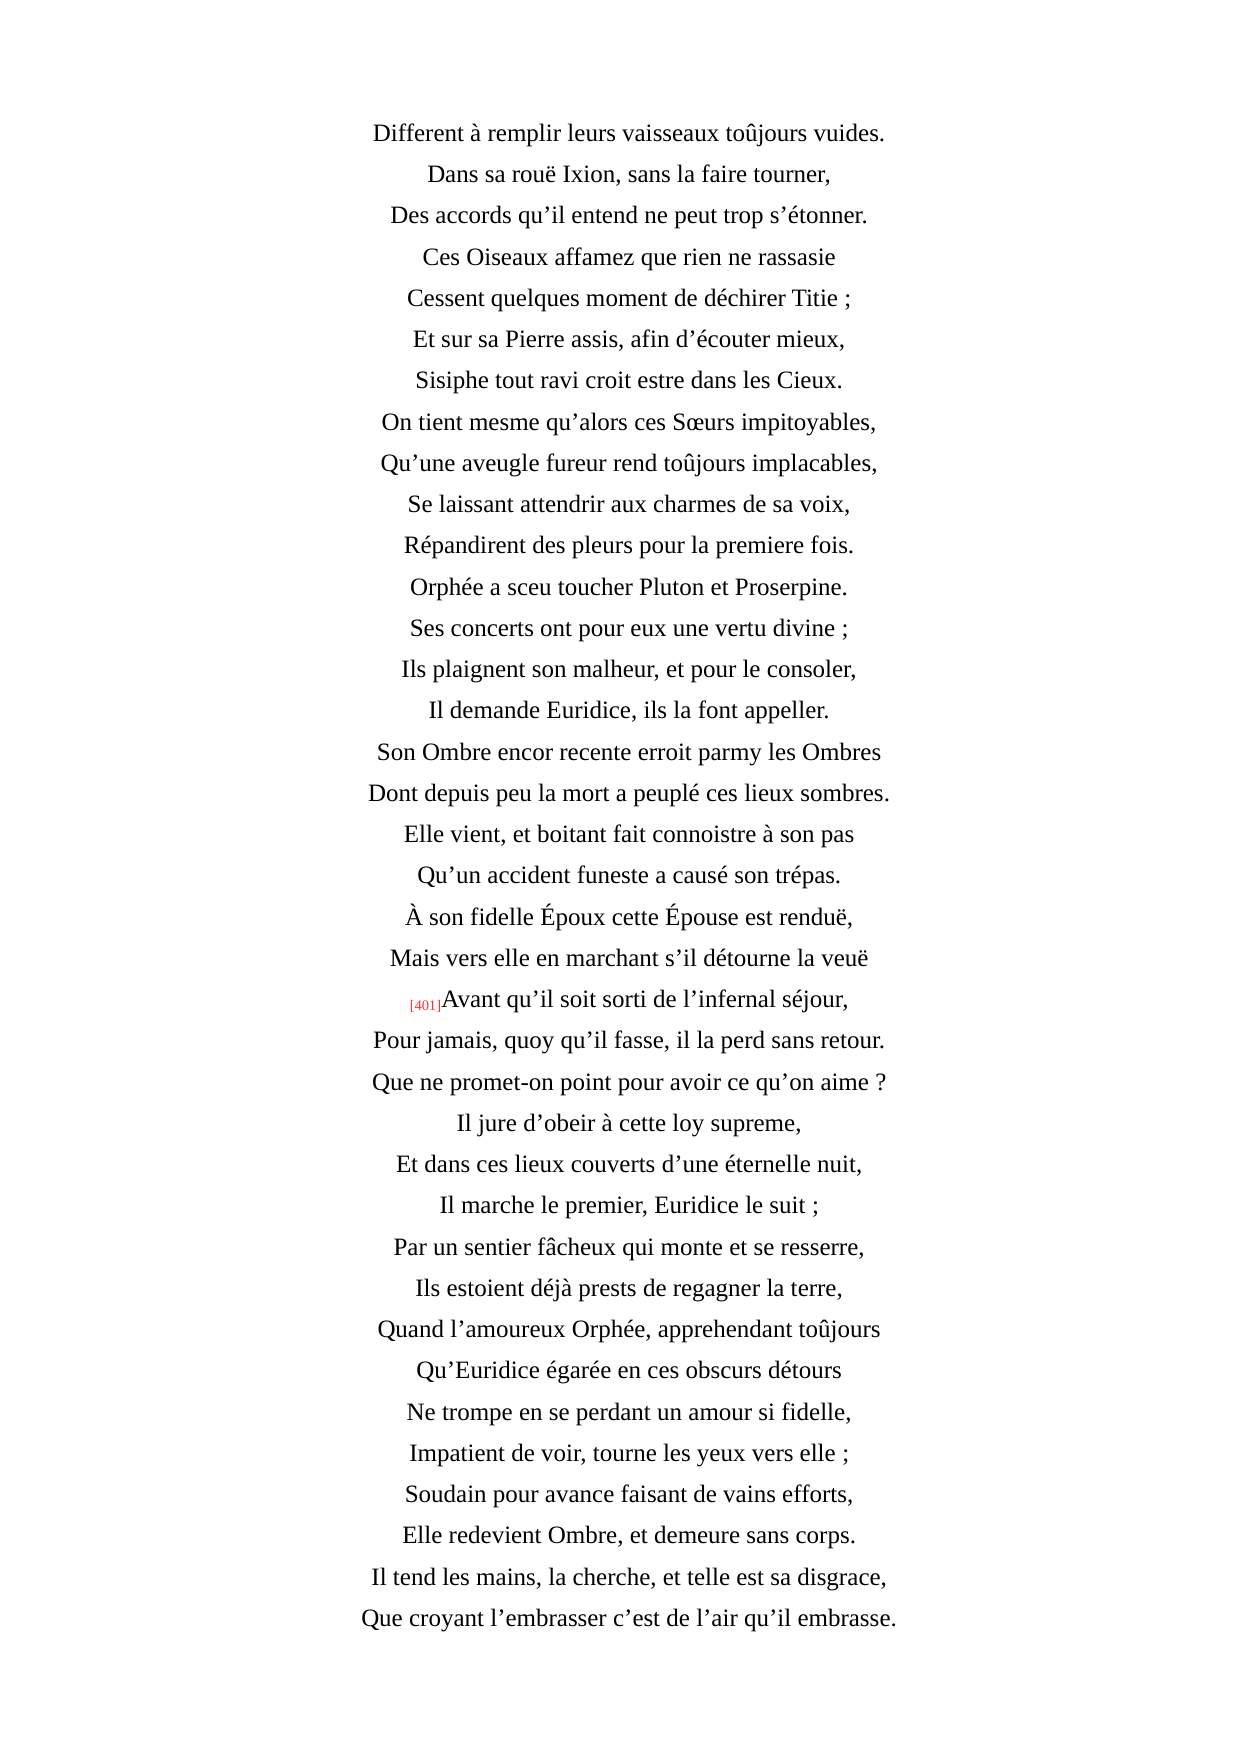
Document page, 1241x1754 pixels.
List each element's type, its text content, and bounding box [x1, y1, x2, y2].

text Il demande Euridice, ils la font appeller. [118, 696, 1122, 724]
text Soudain pour avance faisant de vains efforts, [118, 1479, 1122, 1508]
text Orphée a sceu toucher Pluton et Proserpine. [118, 572, 1122, 601]
text Qu’une aveugle fureur rend toûjours implacables, [118, 448, 1122, 477]
text Qu’un accident funeste a causé son trépas. [118, 861, 1122, 889]
text Dont depuis peu la mort a peuplé ces lieux sombres. [118, 778, 1122, 807]
text Il marche le premier, Euridice le suit ; [118, 1191, 1122, 1219]
text Ses concerts ont pour eux une vertu divine ; [118, 613, 1122, 642]
text Ces Oiseaux affamez que rien ne rassasie [118, 242, 1122, 271]
text Il tend les mains, la cherche, et telle est sa disgrace, [118, 1562, 1122, 1591]
text À son fidelle Époux cette Épouse est renduë, [118, 902, 1122, 931]
text Répandirent des pleurs pour la premiere fois. [118, 531, 1122, 559]
text Quand l’amoureux Orphée, apprehendant toûjours [118, 1314, 1122, 1343]
text Par un sentier fâcheux qui monte et se resserre, [118, 1232, 1122, 1261]
text Et dans ces lieux couverts d’une éternelle nuit, [118, 1149, 1122, 1178]
text Pour jamais, quoy qu’il fasse, il la perd sans retour. [118, 1026, 1122, 1054]
text Il jure d’obeir à cette loy supreme, [118, 1108, 1122, 1137]
text On tient mesme qu’alors ces Sœurs impitoyables, [118, 407, 1122, 436]
text Son Ombre encor recente erroit parmy les Ombres [118, 737, 1122, 766]
text Que croyant l’embrasser c’est de l’air qu’il embrasse. [118, 1603, 1122, 1632]
text Ils estoient déjà prests de regagner la terre, [118, 1273, 1122, 1302]
text Elle vient, et boitant fait connoistre à son pas [118, 819, 1122, 848]
text Des accords qu’il entend ne peut trop s’étonner. [118, 201, 1122, 229]
text Impatient de voir, tourne les yeux vers elle ; [118, 1438, 1122, 1467]
text Ils plaignent son malheur, et pour le consoler, [118, 654, 1122, 683]
text Different à remplir leurs vaisseaux toûjours vuides. [118, 118, 1122, 147]
text Dans sa rouë Ixion, sans la faire tourner, [118, 159, 1122, 188]
text Que ne promet-on point pour avoir ce qu’on aime ? [118, 1067, 1122, 1096]
text Ne trompe en se perdant un amour si fidelle, [118, 1397, 1122, 1426]
text Qu’Euridice égarée en ces obscurs détours [118, 1356, 1122, 1384]
text [401]Avant qu’il soit sorti de l’infernal séjour, [118, 984, 1122, 1013]
text Et sur sa Pierre assis, afin d’écouter mieux, [118, 324, 1122, 353]
text Cessent quelques moment de déchirer Titie ; [118, 283, 1122, 312]
text Mais vers elle en marchant s’il détourne la veuë [118, 943, 1122, 972]
text Sisiphe tout ravi croit estre dans les Cieux. [118, 366, 1122, 394]
text Elle redevient Ombre, et demeure sans corps. [118, 1521, 1122, 1549]
text Se laissant attendrir aux charmes de sa voix, [118, 489, 1122, 518]
